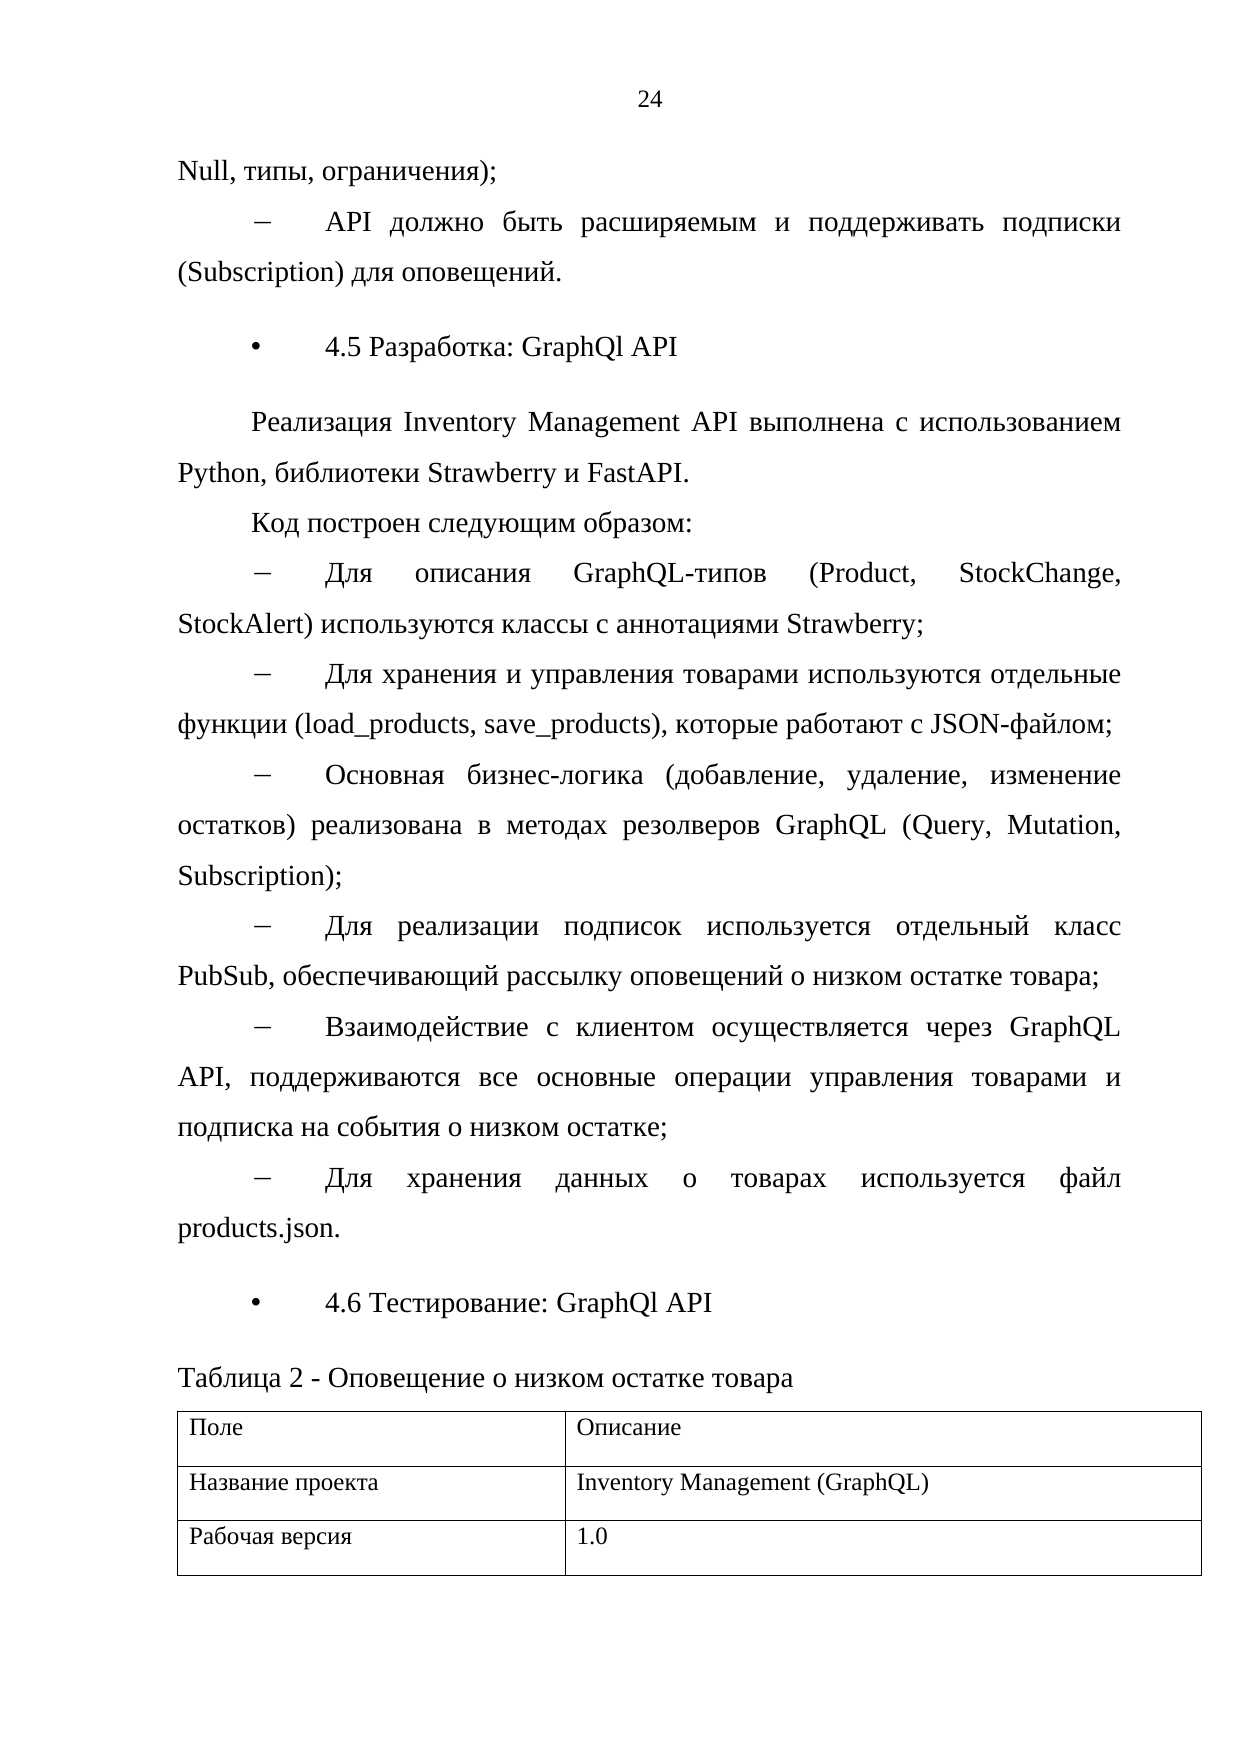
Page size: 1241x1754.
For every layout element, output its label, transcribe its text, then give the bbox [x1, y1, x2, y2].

table_cell Название проекта [178, 1467, 565, 1520]
table_header Поле [178, 1412, 565, 1466]
text Реализация Inventory Management API выполнена с использованием Python, библиотеки Strawberry и FastAPI. [177, 404, 1122, 488]
list 4.6 Тестирование: GraphQl API [177, 1285, 1122, 1319]
list Для хранения и управления товарами используются отдельные функции (load_products, save_products), которые работают с JSON-файлом; [177, 656, 1122, 740]
list Для реализации подписок используется отдельный класс PubSub, обеспечивающий рассылку оповещений о низком остатке товара; [177, 908, 1122, 992]
list Для хранения данных о товарах используется файл products.json. [177, 1160, 1122, 1244]
list Для описания GraphQL-типов (Product, StockChange, StockAlert) используются классы с аннотациями Strawberry; [177, 556, 1122, 639]
list API должно быть расширяемым и поддерживать подписки (Subscription) для оповещений. [177, 204, 1122, 288]
list Основная бизнес-логика (добавление, удаление, изменение остатков) реализована в методах резолверов GraphQL (Query, Mutation, Subscription); [177, 757, 1122, 891]
list Взаимодействие с клиентом осуществляется через GraphQL API, поддерживаются все основные операции управления товарами и подписка на события о низком остатке; [177, 1009, 1122, 1143]
list Null, типы, ограничения); [177, 153, 1122, 187]
table_cell Inventory Management (GraphQL) [566, 1467, 1201, 1520]
text Код построен следующим образом: [177, 505, 1122, 539]
table_cell Рабочая версия [178, 1521, 565, 1575]
list 4.5 Разработка: GraphQl API [177, 329, 1122, 363]
table_cell 1.0 [566, 1521, 1201, 1575]
text Таблица 2 - Оповещение о низком остатке товара [177, 1361, 1122, 1394]
table_header Описание [566, 1412, 1201, 1466]
